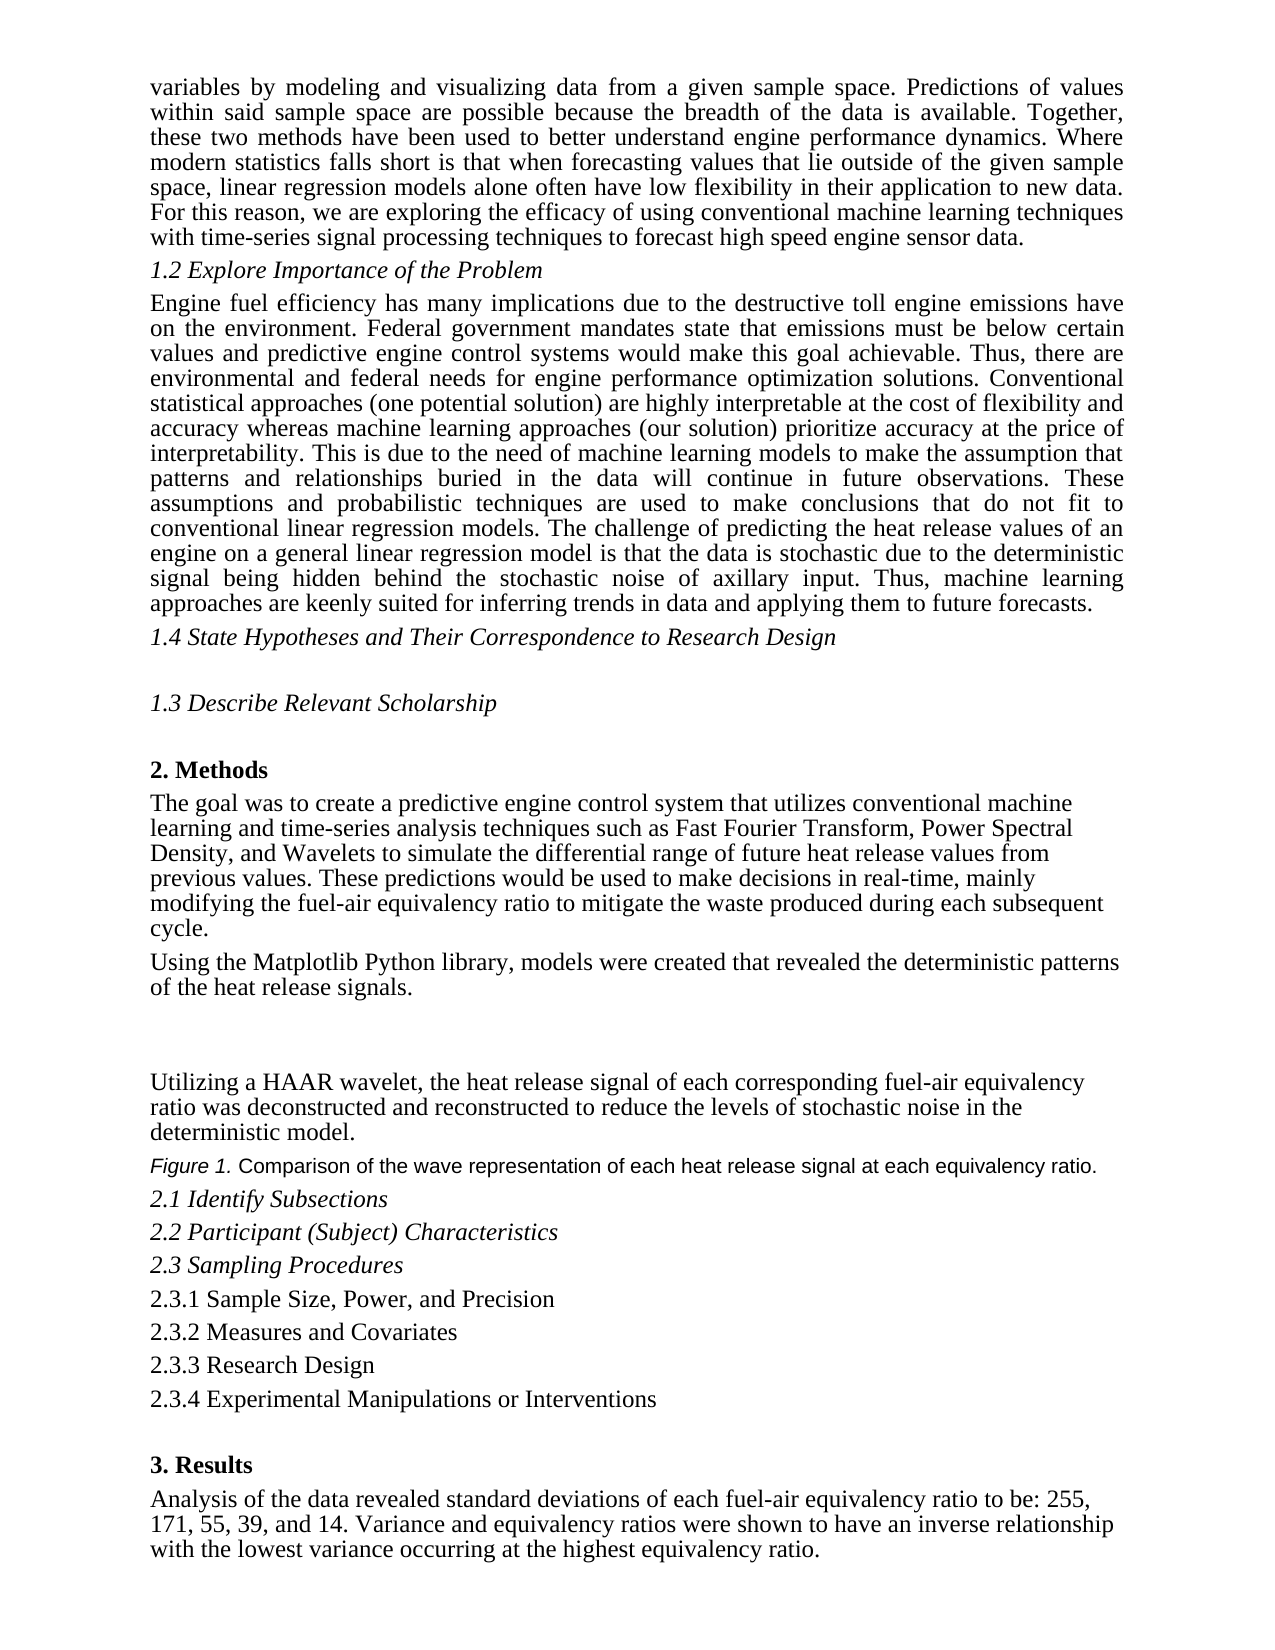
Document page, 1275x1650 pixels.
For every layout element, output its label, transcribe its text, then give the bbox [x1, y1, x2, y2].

text 1.3 Describe Relevant Scholarship [150, 692, 1125, 717]
text 2. Methods [150, 758, 1125, 783]
text 2.2 Participant (Subject) Characteristics [150, 1220, 1125, 1245]
text 3. Results [150, 1454, 1125, 1479]
text 1.2 Explore Importance of the Problem [150, 258, 1125, 283]
text The goal was to create a predictive engine control system that utilizes conventional machine learning and time-series analysis techniques such as Fast Fourier Transform, Power Spectral Density, and Wavelets to simulate the differential range of future heat release values from previous values. These predictions would be used to make decisions in real-time, mainly modifying the fuel-air equivalency ratio to mitigate the waste produced during each subsequent cycle. [150, 792, 1125, 942]
text 2.1 Identify Subsections [150, 1187, 1125, 1212]
text variables by modeling and visualizing data from a given sample space. Predictions of values within said sample space are possible because the breadth of the data is available. Together, these two methods have been used to better understand engine performance dynamics. Where modern statistics falls short is that when forecasting values that lie outside of the given sample space, linear regression models alone often have low flexibility in their application to new data. For this reason, we are exploring the efficacy of using conventional machine learning techniques with time-series signal processing techniques to forecast high speed engine sensor data. [150, 75, 1125, 250]
text Analysis of the data revealed standard deviations of each fuel-air equivalency ratio to be: 255, 171, 55, 39, and 14. Variance and equivalency ratios were shown to have an inverse relationship with the lowest variance occurring at the highest equivalency ratio. [150, 1487, 1125, 1562]
text Engine fuel efficiency has many implications due to the destructive toll engine emissions have on the environment. Federal government mandates state that emissions must be below certain values and predictive engine control systems would make this goal achievable. Thus, there are environmental and federal needs for engine performance optimization solutions. Conventional statistical approaches (one potential solution) are highly interpretable at the cost of flexibility and accuracy whereas machine learning approaches (our solution) prioritize accuracy at the price of interpretability. This is due to the need of machine learning models to make the assumption that patterns and relationships buried in the data will continue in future observations. These assumptions and probabilistic techniques are used to make conclusions that do not fit to conventional linear regression models. The challenge of predicting the heat release values of an engine on a general linear regression model is that the data is stochastic due to the deterministic signal being hidden behind the stochastic noise of axillary input. Thus, machine learning approaches are keenly suited for inferring trends in data and applying them to future forecasts. [150, 292, 1125, 617]
text Utilizing a HAAR wavelet, the heat release signal of each corresponding fuel-air equivalency ratio was deconstructed and reconstructed to reduce the levels of stochastic noise in the deterministic model. [150, 1070, 1125, 1145]
text 2.3.2 Measures and Covariates [150, 1320, 1125, 1345]
text 2.3.4 Experimental Manipulations or Interventions [150, 1387, 1125, 1412]
text Using the Matplotlib Python library, models were created that revealed the deterministic patterns of the heat release signals. [150, 950, 1125, 1000]
text 2.3 Sampling Procedures [150, 1254, 1125, 1279]
text 1.4 State Hypotheses and Their Correspondence to Research Design [150, 625, 1125, 650]
text Figure 1. Comparison of the wave representation of each heat release signal at each equivalency ratio. [150, 1154, 1125, 1179]
text 2.3.1 Sample Size, Power, and Precision [150, 1287, 1125, 1312]
text 2.3.3 Research Design [150, 1354, 1125, 1379]
